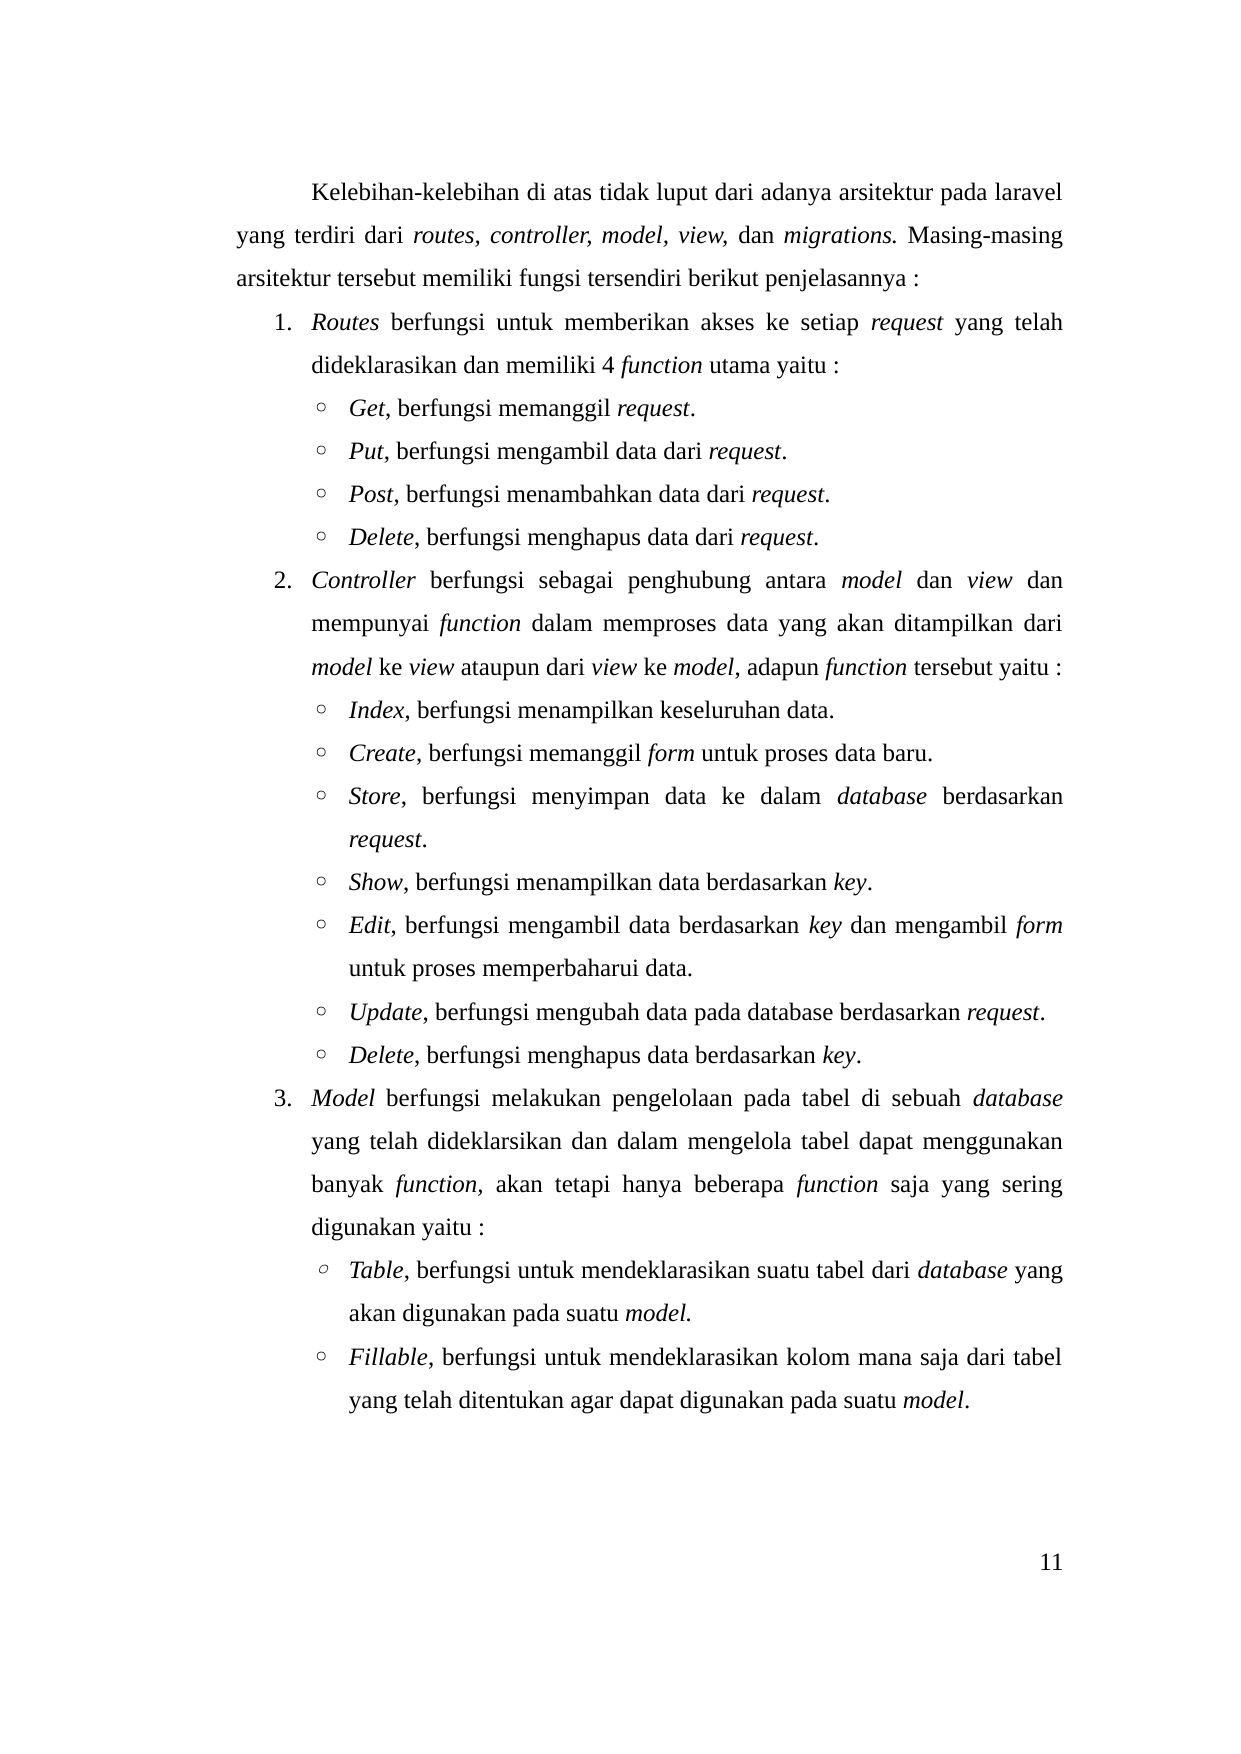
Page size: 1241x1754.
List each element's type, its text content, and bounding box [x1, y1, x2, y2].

text Kelebihan-kelebihan di atas tidak luput dari adanya arsitektur pada laravel yang terdiri dari routes, controller, model, view, dan migrations. Masing-masing arsitektur tersebut memiliki fungsi tersendiri berikut penjelasannya : [236, 177, 1063, 292]
list Edit, berfungsi mengambil data berdasarkan key dan mengambil form untuk proses memperbaharui data. [311, 910, 1063, 982]
list Get, berfungsi memanggil request. [311, 393, 1063, 422]
list Store, berfungsi menyimpan data ke dalam database berdasarkan request. [311, 781, 1063, 853]
list Update, berfungsi mengubah data pada database berdasarkan request. [311, 997, 1063, 1025]
list Controller berfungsi sebagai penghubung antara model dan view dan mempunyai function dalam memproses data yang akan ditampilkan dari model ke view ataupun dari view ke model, adapun function tersebut yaitu : [274, 565, 1063, 680]
list Show, berfungsi menampilkan data berdasarkan key. [311, 867, 1063, 896]
list Model berfungsi melakukan pengelolaan pada tabel di sebuah database yang telah dideklarsikan dan dalam mengelola tabel dapat menggunakan banyak function, akan tetapi hanya beberapa function saja yang sering digunakan yaitu : [274, 1083, 1063, 1241]
list Delete, berfungsi menghapus data berdasarkan key. [311, 1040, 1063, 1068]
list Create, berfungsi memanggil form untuk proses data baru. [311, 738, 1063, 767]
list Post, berfungsi menambahkan data dari request. [311, 479, 1063, 508]
list Routes berfungsi untuk memberikan akses ke setiap request yang telah dideklarasikan dan memiliki 4 function utama yaitu : [274, 307, 1063, 378]
list Delete, berfungsi menghapus data dari request. [311, 522, 1063, 551]
list Put, berfungsi mengambil data dari request. [311, 436, 1063, 465]
list Fillable, berfungsi untuk mendeklarasikan kolom mana saja dari tabel yang telah ditentukan agar dapat digunakan pada suatu model. [311, 1342, 1063, 1413]
list Table, berfungsi untuk mendeklarasikan suatu tabel dari database yang akan digunakan pada suatu model. [311, 1255, 1063, 1327]
list Index, berfungsi menampilkan keseluruhan data. [311, 695, 1063, 723]
